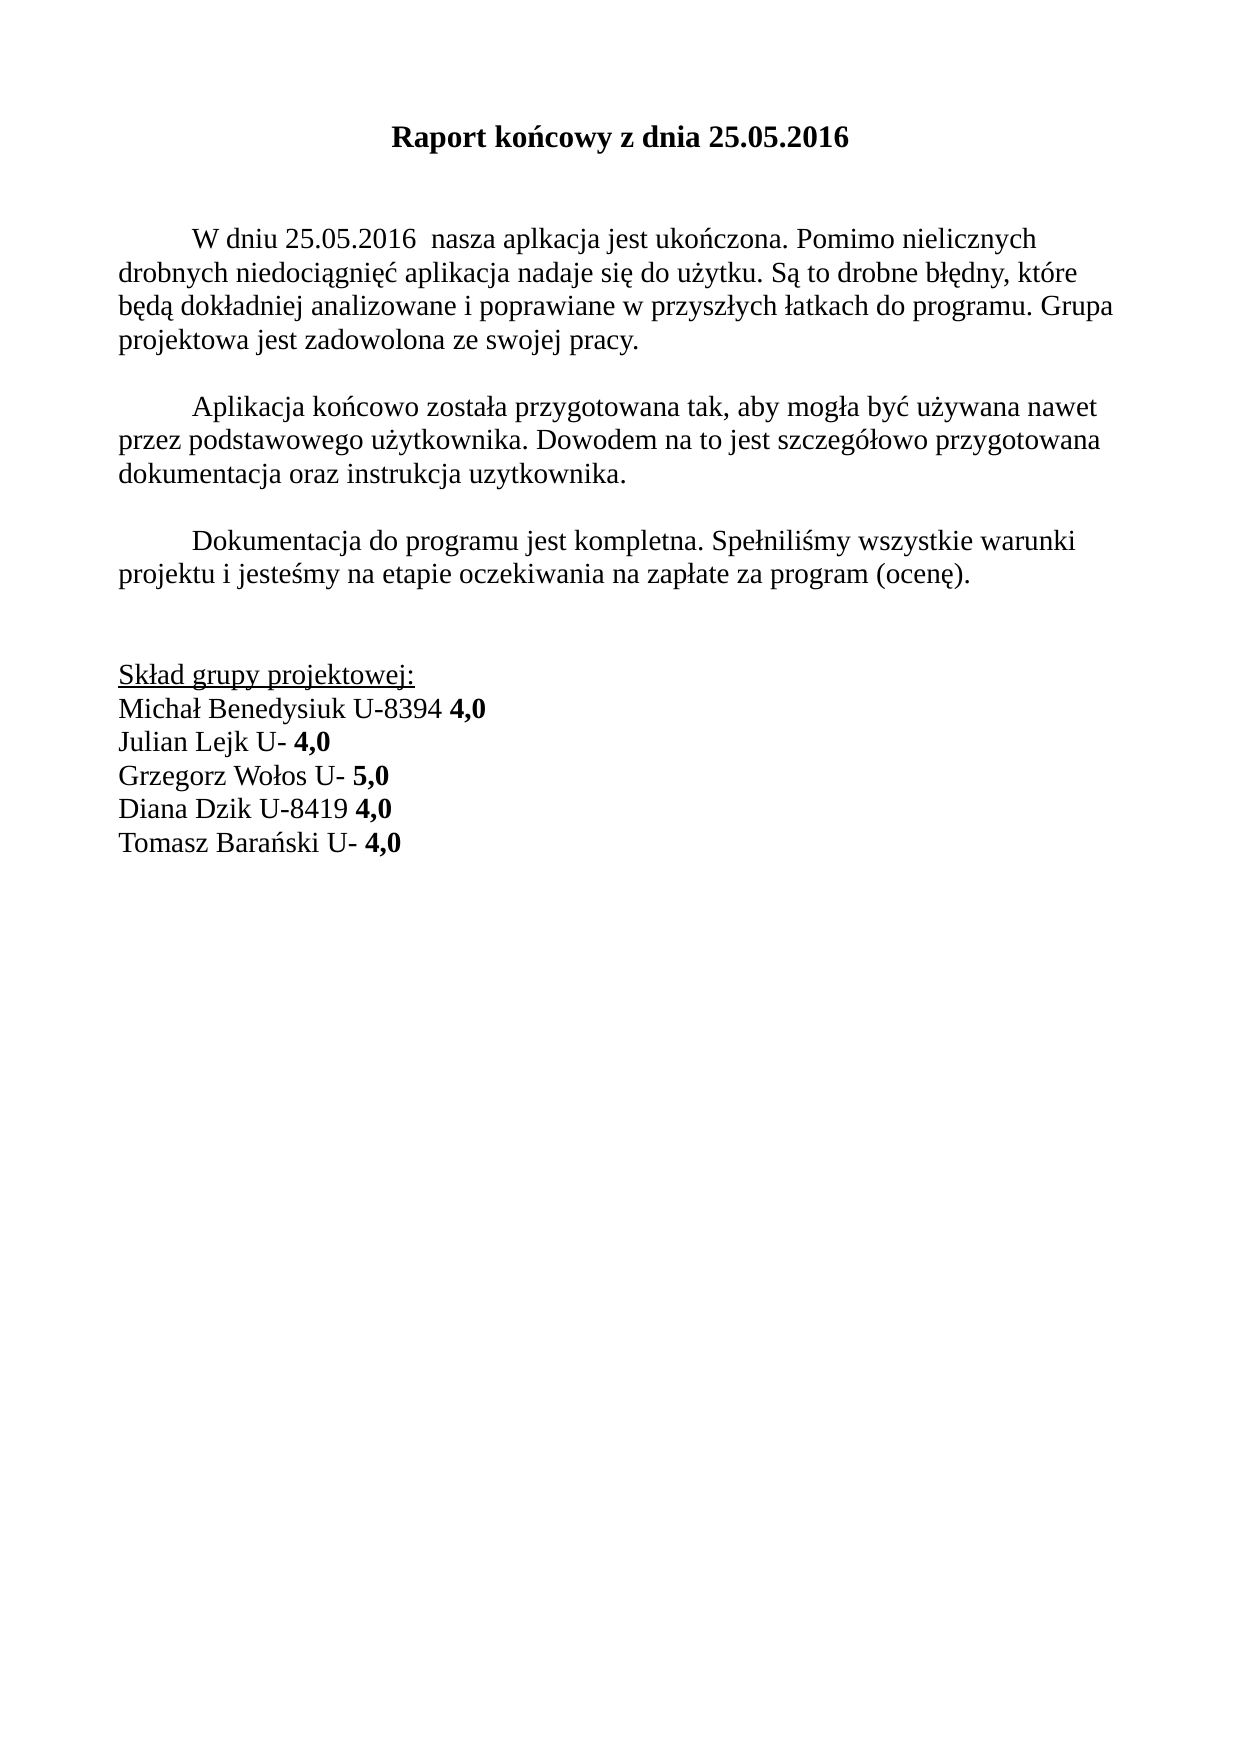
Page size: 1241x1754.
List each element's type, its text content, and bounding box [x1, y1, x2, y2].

text Raport końcowy z dnia 25.05.2016 [118, 118, 1122, 154]
text Skład grupy projektowej: [118, 657, 1122, 691]
text Tomasz Barański U- 4,0 [118, 825, 1122, 858]
text Michał Benedysiuk U-8394 4,0 [118, 691, 1122, 724]
text W dniu 25.05.2016 nasza aplkacja jest ukończona. Pomimo nielicznych drobnych niedociągnięć aplikacja nadaje się do użytku. Są to drobne błędny, które będą dokładniej analizowane i poprawiane w przyszłych łatkach do programu. Grupa projektowa jest zadowolona ze swojej pracy. [118, 221, 1122, 355]
text Aplikacja końcowo została przygotowana tak, aby mogła być używana nawet przez podstawowego użytkownika. Dowodem na to jest szczegółowo przygotowana dokumentacja oraz instrukcja uzytkownika. [118, 389, 1122, 489]
text Julian Lejk U- 4,0 [118, 724, 1122, 758]
text Dokumentacja do programu jest kompletna. Spełniliśmy wszystkie warunki projektu i jesteśmy na etapie oczekiwania na zapłate za program (ocenę). [118, 523, 1122, 590]
text Grzegorz Wołos U- 5,0 [118, 758, 1122, 791]
text Diana Dzik U-8419 4,0 [118, 791, 1122, 825]
